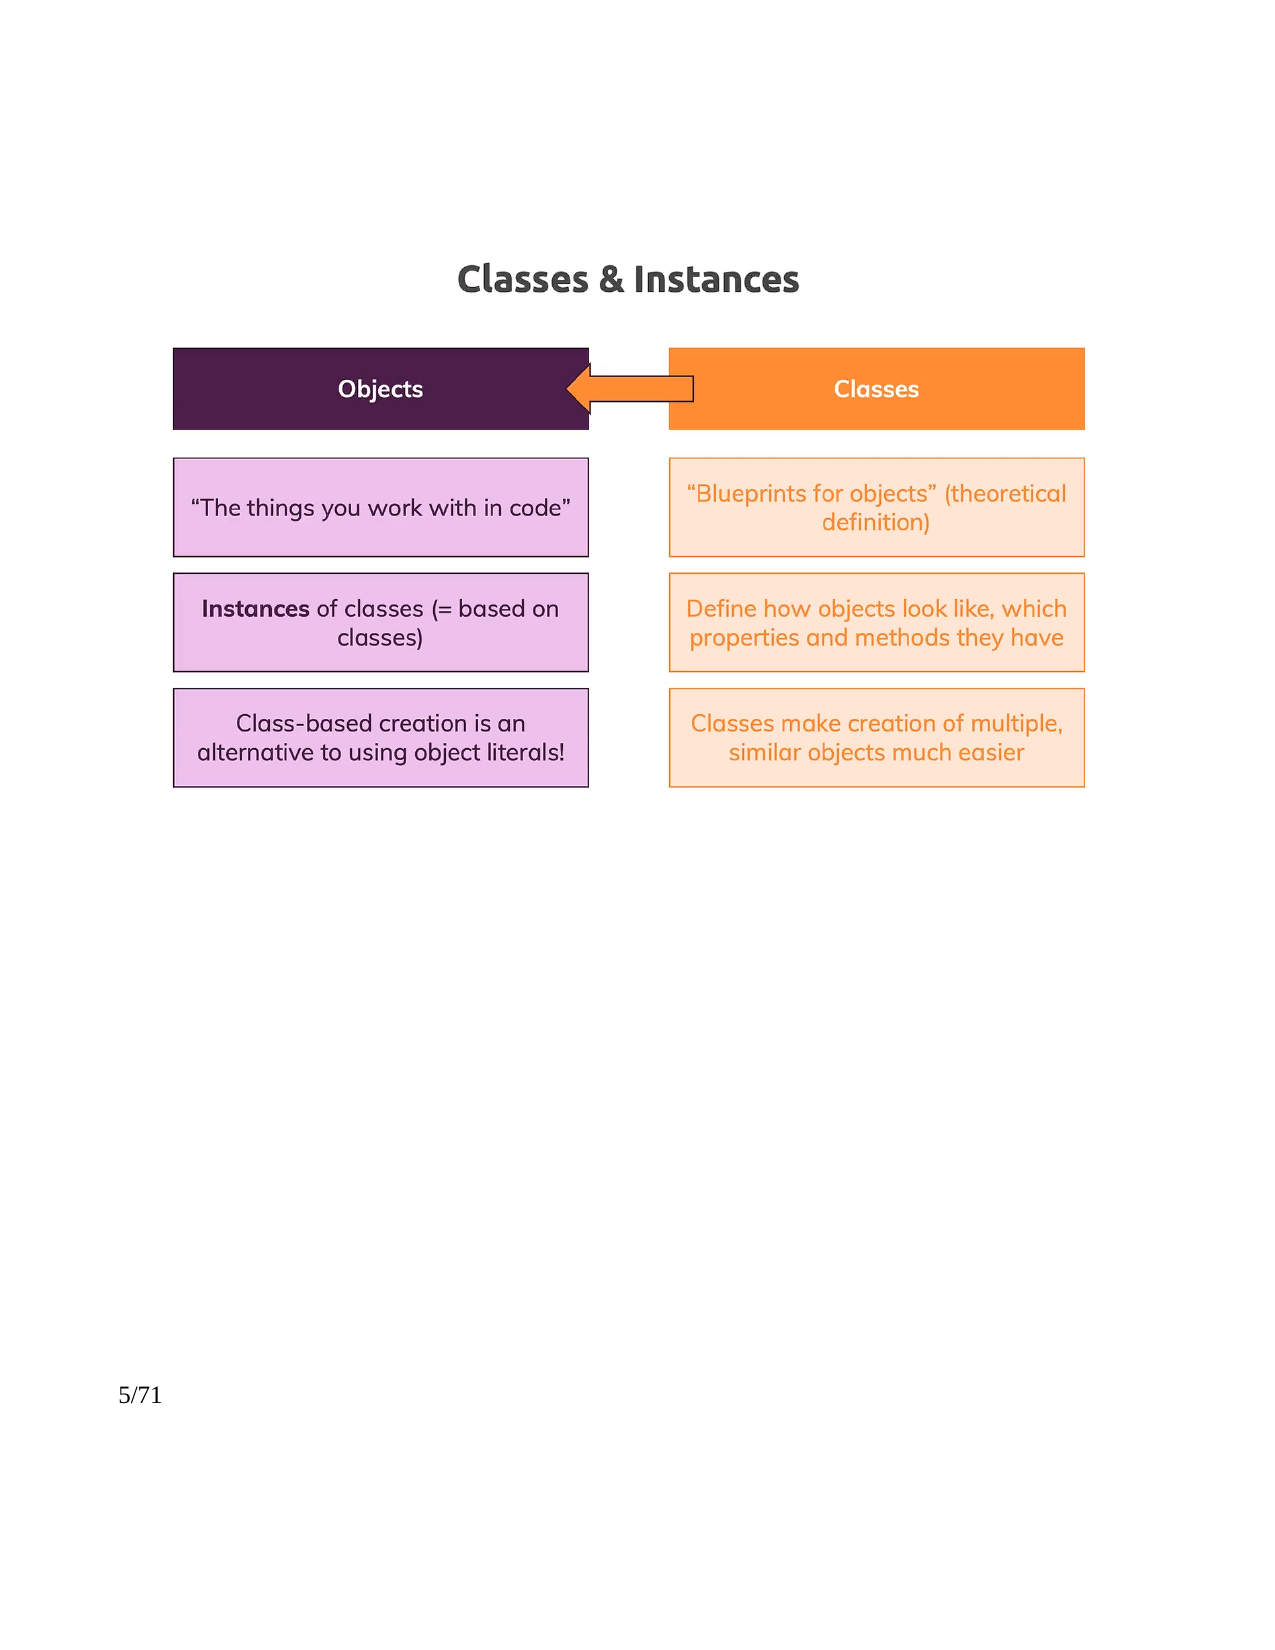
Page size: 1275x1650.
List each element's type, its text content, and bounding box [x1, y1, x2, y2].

text 5/71 [118, 1380, 1157, 1408]
picture [118, 204, 1157, 863]
